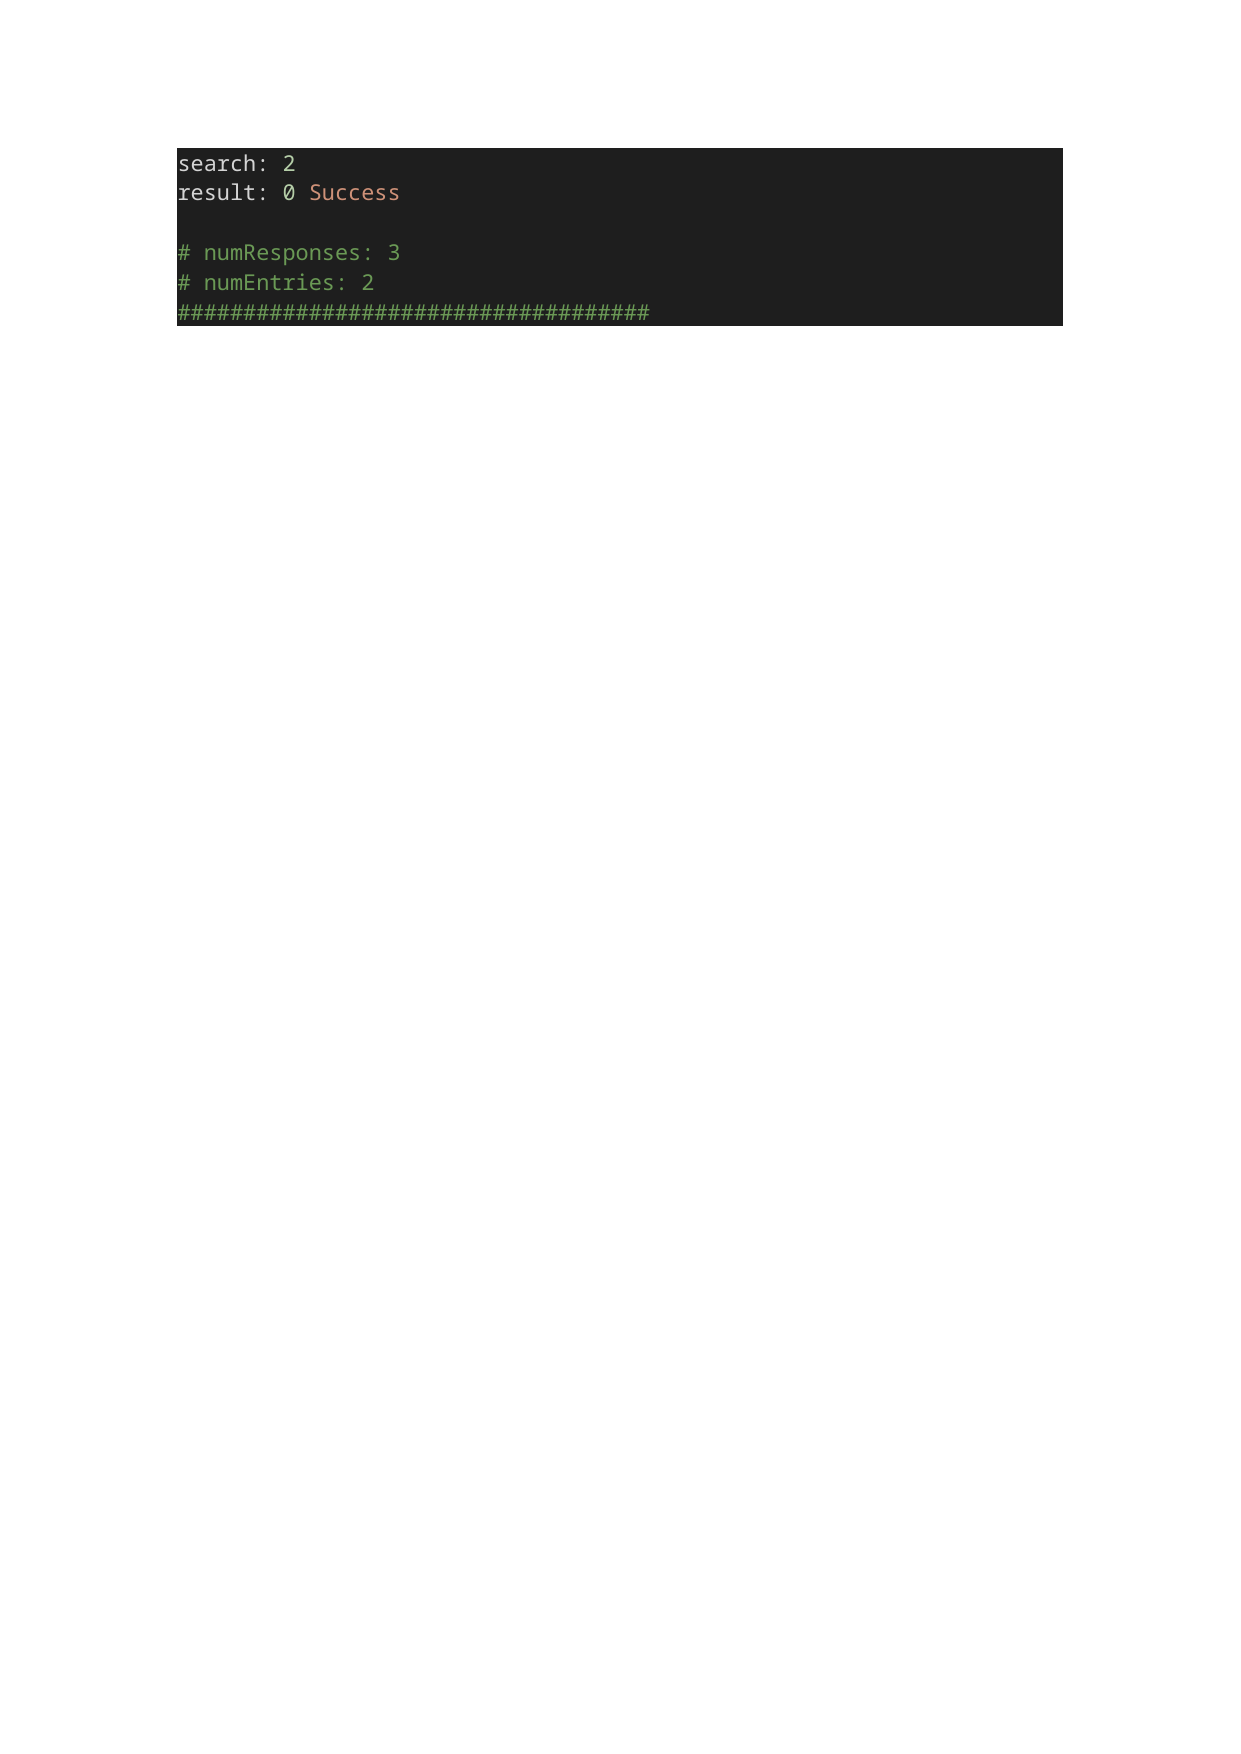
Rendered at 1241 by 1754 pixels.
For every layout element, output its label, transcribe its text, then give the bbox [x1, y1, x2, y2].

text # numResponses: 3 [177, 237, 1063, 267]
text result: 0 Success [177, 177, 1063, 207]
text # numEntries: 2 [177, 267, 1063, 297]
text #################################### [177, 297, 1063, 326]
text search: 2 [177, 148, 1063, 177]
